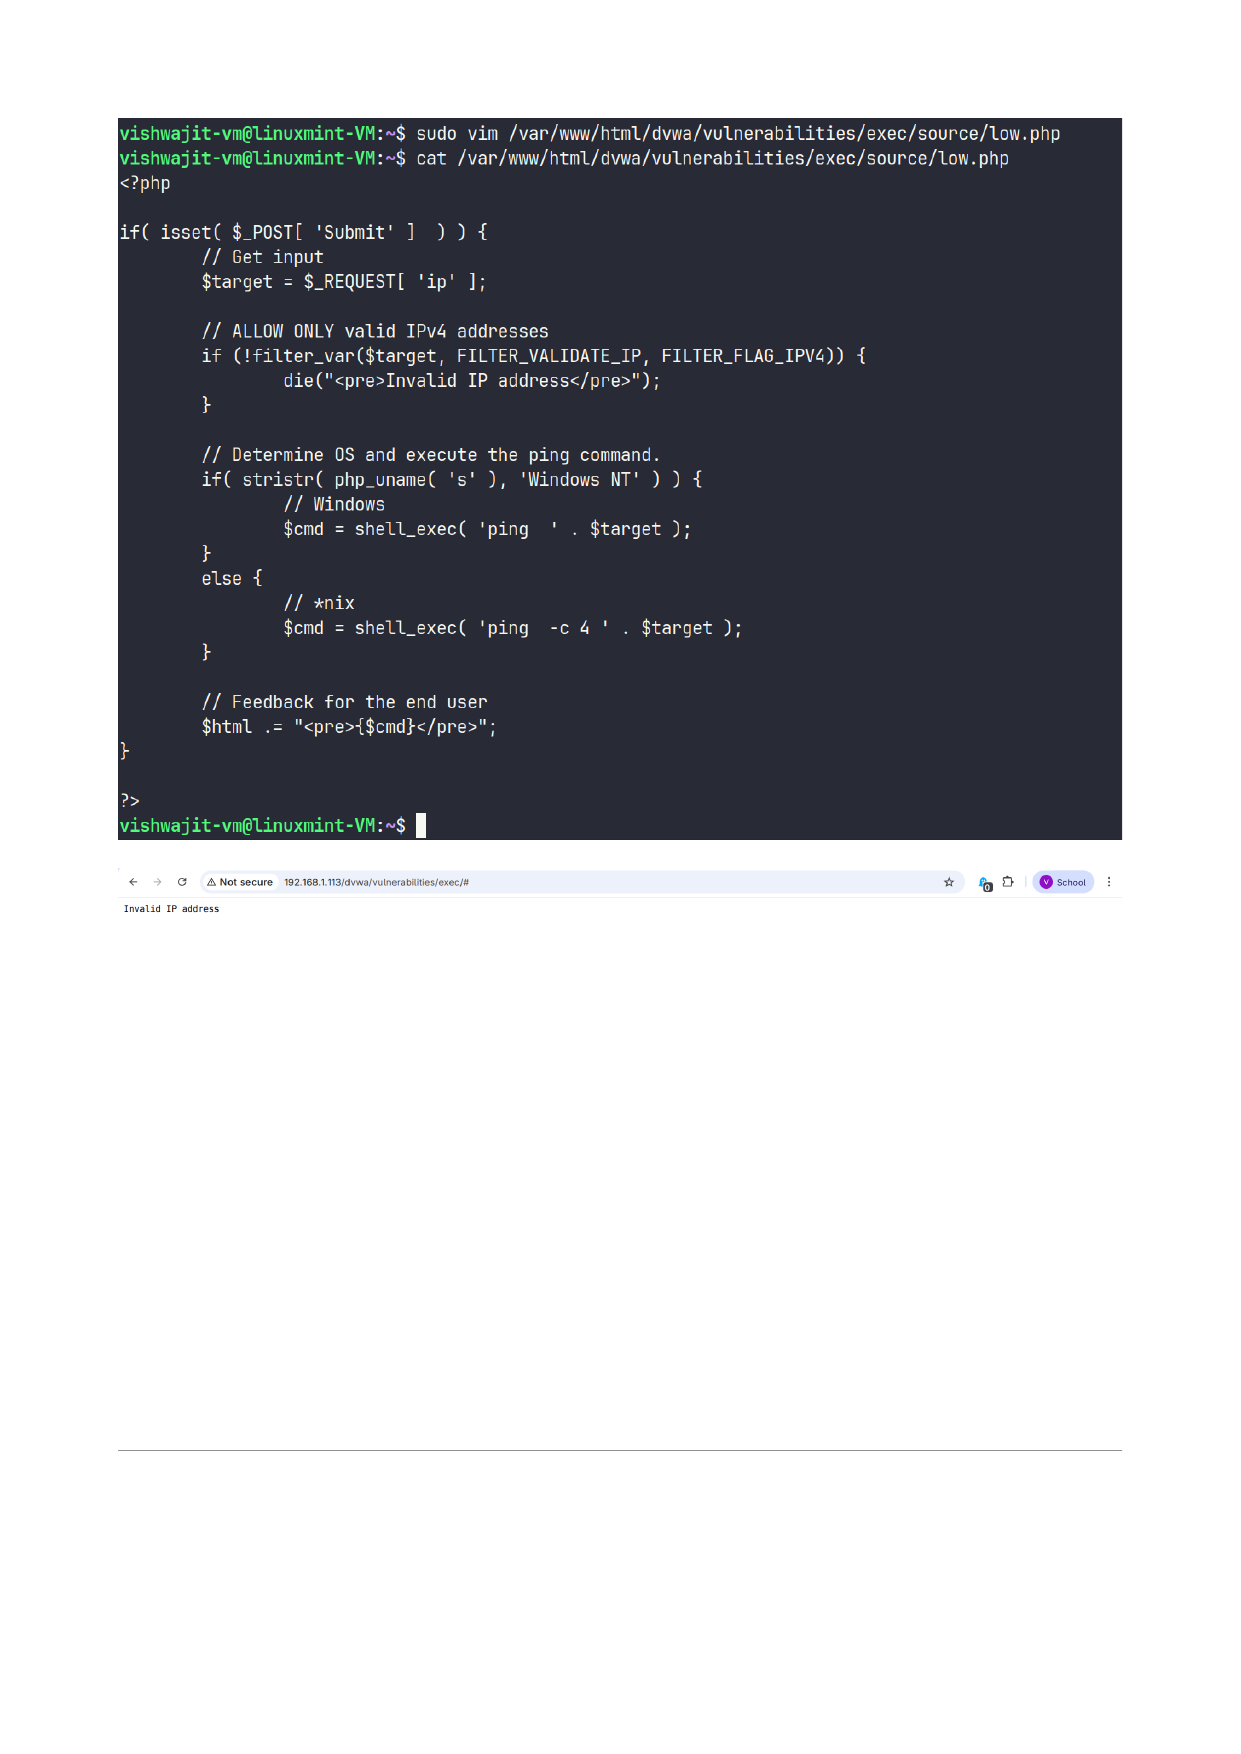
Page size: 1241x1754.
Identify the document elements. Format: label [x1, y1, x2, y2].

picture [118, 868, 1123, 1451]
picture [118, 118, 1123, 840]
